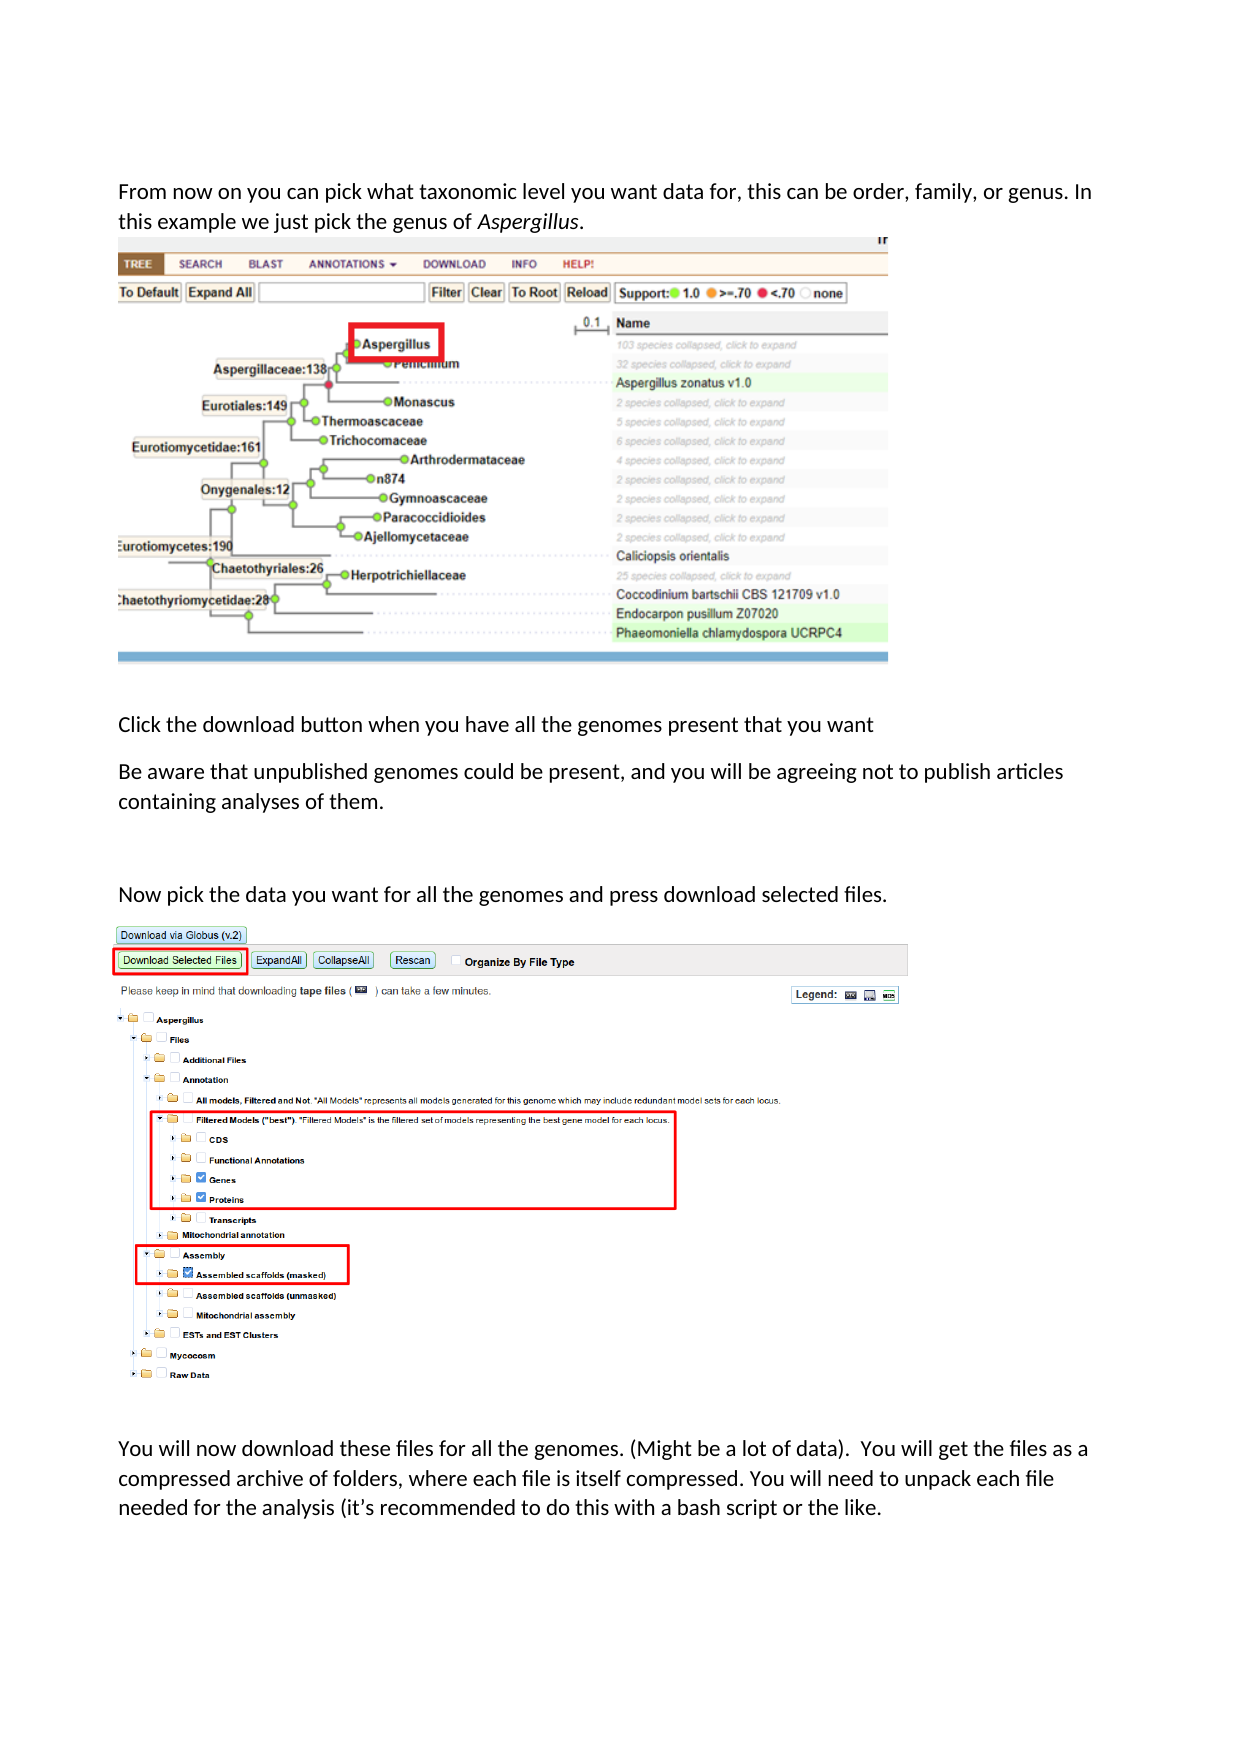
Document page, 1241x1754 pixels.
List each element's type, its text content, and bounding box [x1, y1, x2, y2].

text From now on you can pick what taxonomic level you want data for, this can be order, family, or genus. In this example we just pick the genus of Aspergillus. [118, 177, 1122, 692]
text Be aware that unpublished genomes could be present, and you will be agreeing not to publish articles containing analyses of them. [118, 757, 1122, 815]
list Now pick the data you want for all the genomes and press download selected files. [118, 880, 1122, 908]
list You will now download these files for all the genomes. (Might be a lot of data). You will get the files as a compressed archive of folders, where each file is itself compressed. You will need to unpack each file needed for the analysis (it’s recommended to do this with a bash script or the like. [118, 1434, 1122, 1522]
picture [118, 237, 889, 692]
text Click the download button when you have all the genomes present that you want [118, 711, 1122, 738]
picture [108, 924, 913, 1386]
